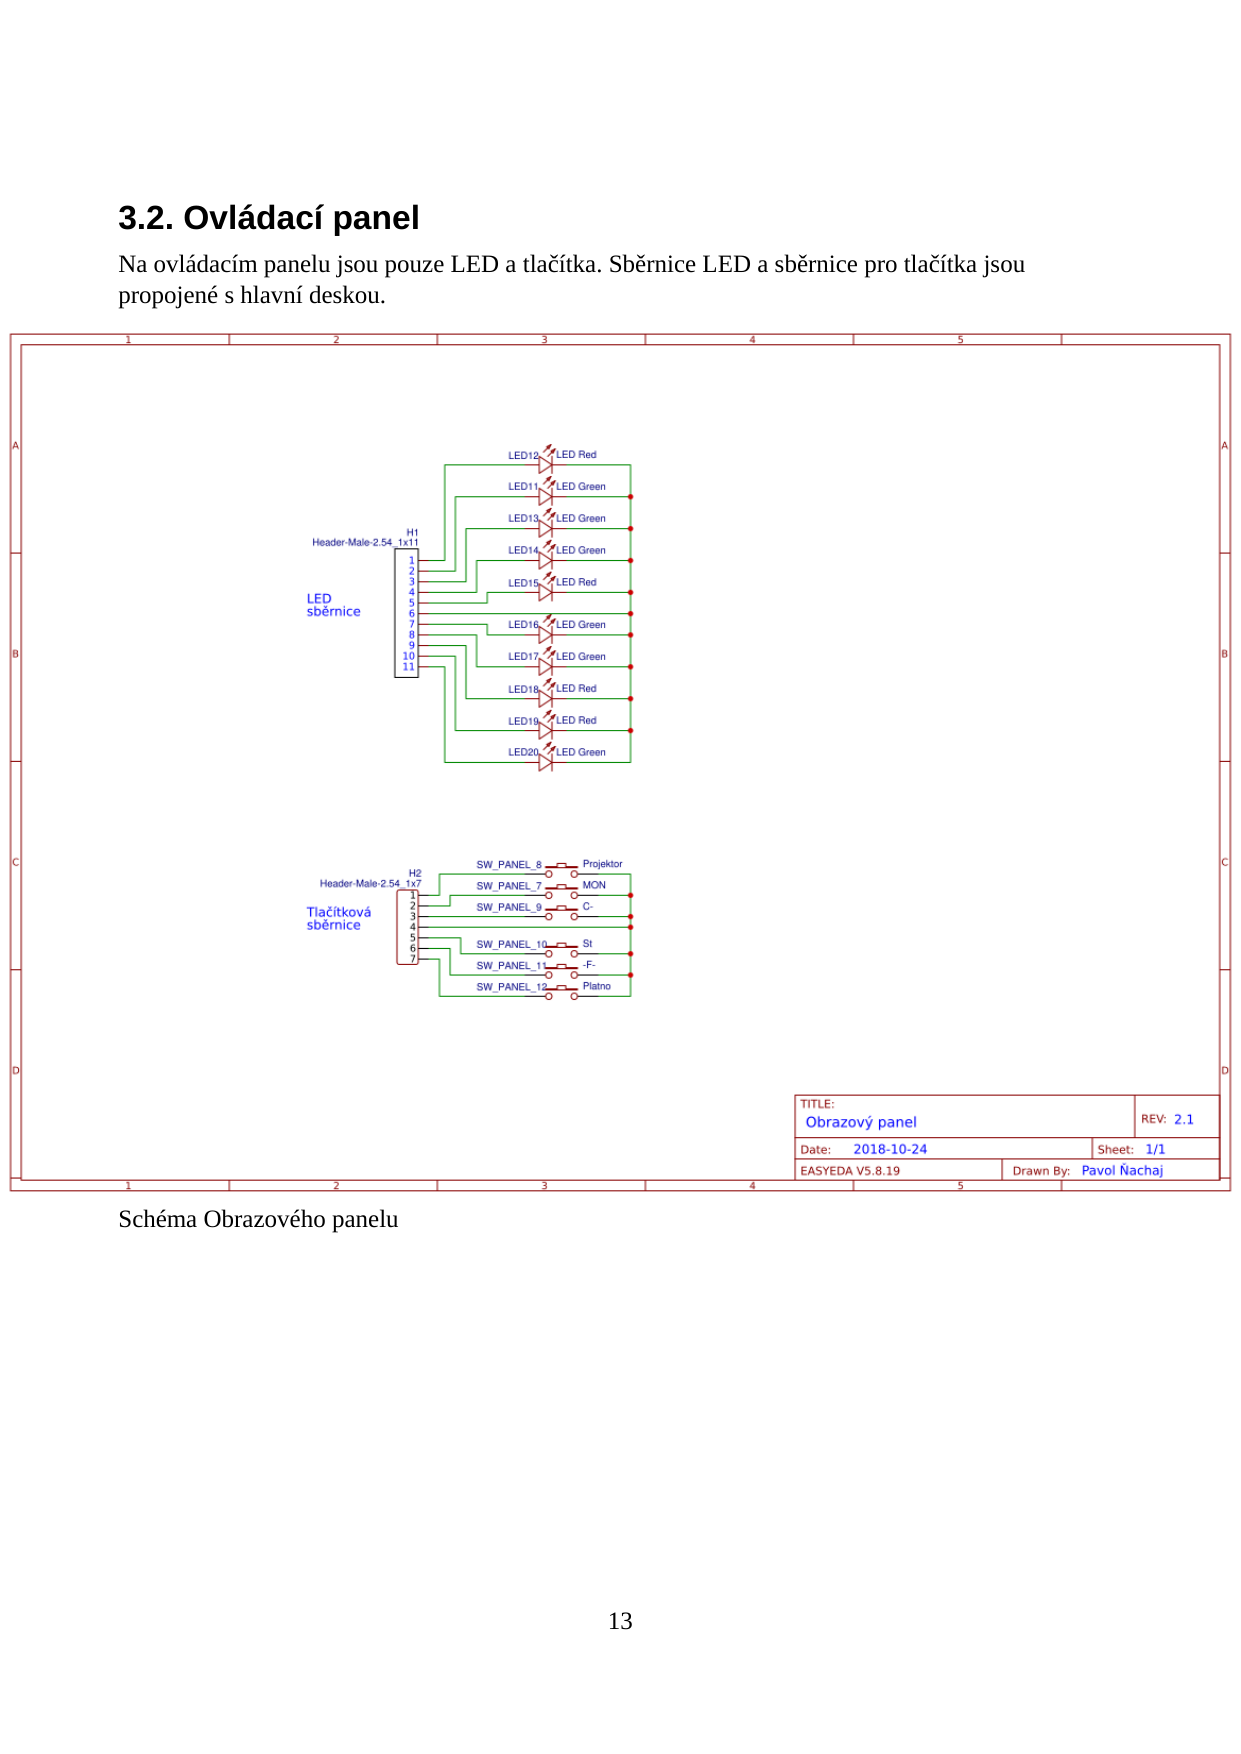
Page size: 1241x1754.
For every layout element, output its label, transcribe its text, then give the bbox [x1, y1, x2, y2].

text Na ovládacím panelu jsou pouze LED a tlačítka. Sběrnice LED a sběrnice pro tlačítka jsou propojené s hlavní deskou. [118, 249, 1122, 309]
subtitle 3.2. Ovládací panel [118, 198, 1122, 237]
picture [0, 323, 1241, 1202]
text Schéma Obrazového panelu [118, 1202, 1122, 1233]
